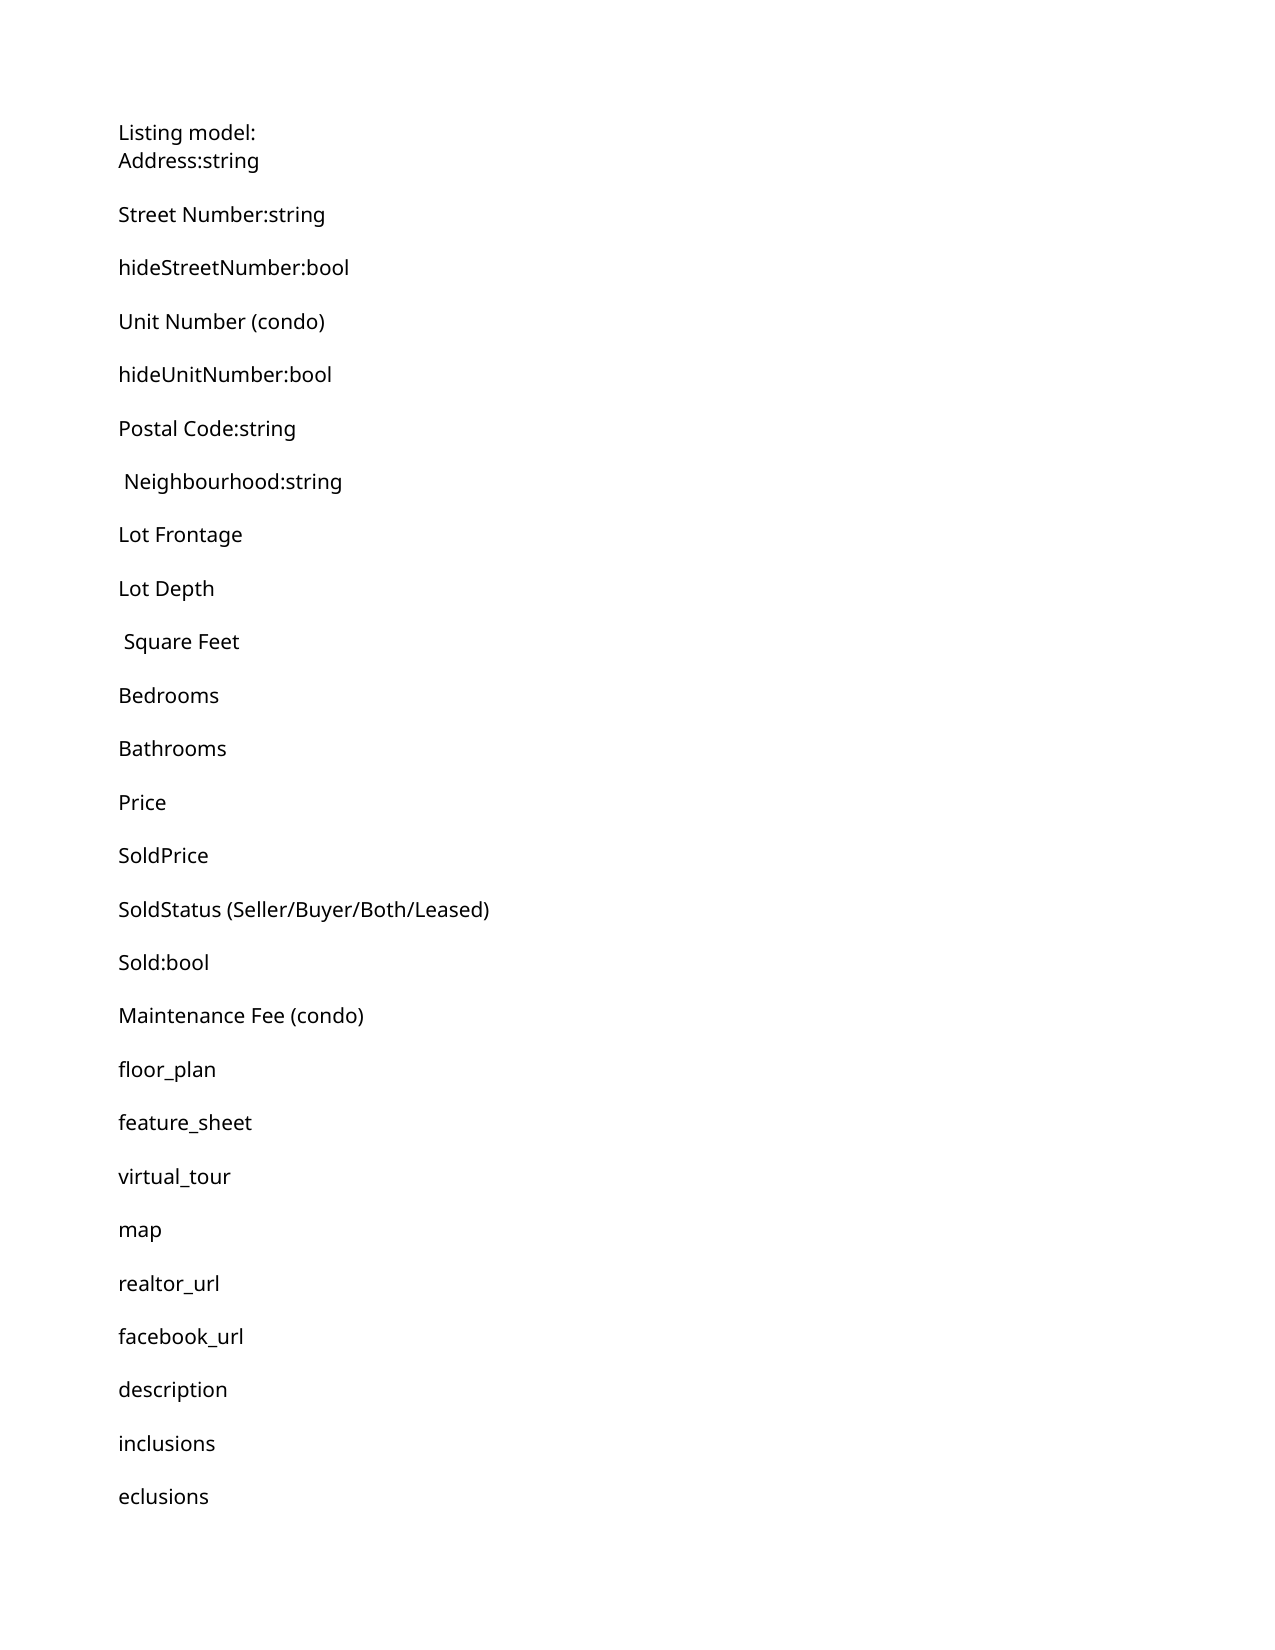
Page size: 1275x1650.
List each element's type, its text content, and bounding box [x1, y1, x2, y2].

text SoldPrice [118, 841, 1157, 870]
text Price [118, 788, 1157, 816]
text Sold:bool [118, 948, 1157, 977]
text realtor_url [118, 1269, 1157, 1297]
text Bathrooms [118, 734, 1157, 763]
text hideUnitNumber:bool [118, 360, 1157, 389]
text feature_sheet [118, 1108, 1157, 1137]
text description [118, 1376, 1157, 1404]
text Neighbourhood:string [118, 467, 1157, 496]
text eclusions [118, 1482, 1157, 1511]
text Listing model: [118, 118, 1157, 147]
text Address:string [118, 147, 1157, 175]
text map [118, 1215, 1157, 1244]
text inclusions [118, 1429, 1157, 1457]
text Lot Depth [118, 574, 1157, 602]
text SoldStatus (Seller/Buyer/Both/Leased) [118, 895, 1157, 923]
text hideStreetNumber:bool [118, 253, 1157, 282]
text Maintenance Fee (condo) [118, 1002, 1157, 1030]
text floor_plan [118, 1055, 1157, 1083]
text Square Feet [118, 627, 1157, 656]
text Postal Code:string [118, 414, 1157, 442]
text Bedrooms [118, 681, 1157, 709]
text Street Number:string [118, 200, 1157, 228]
text Unit Number (condo) [118, 307, 1157, 335]
text facebook_url [118, 1322, 1157, 1351]
text virtual_tour [118, 1162, 1157, 1190]
text Lot Frontage [118, 521, 1157, 549]
